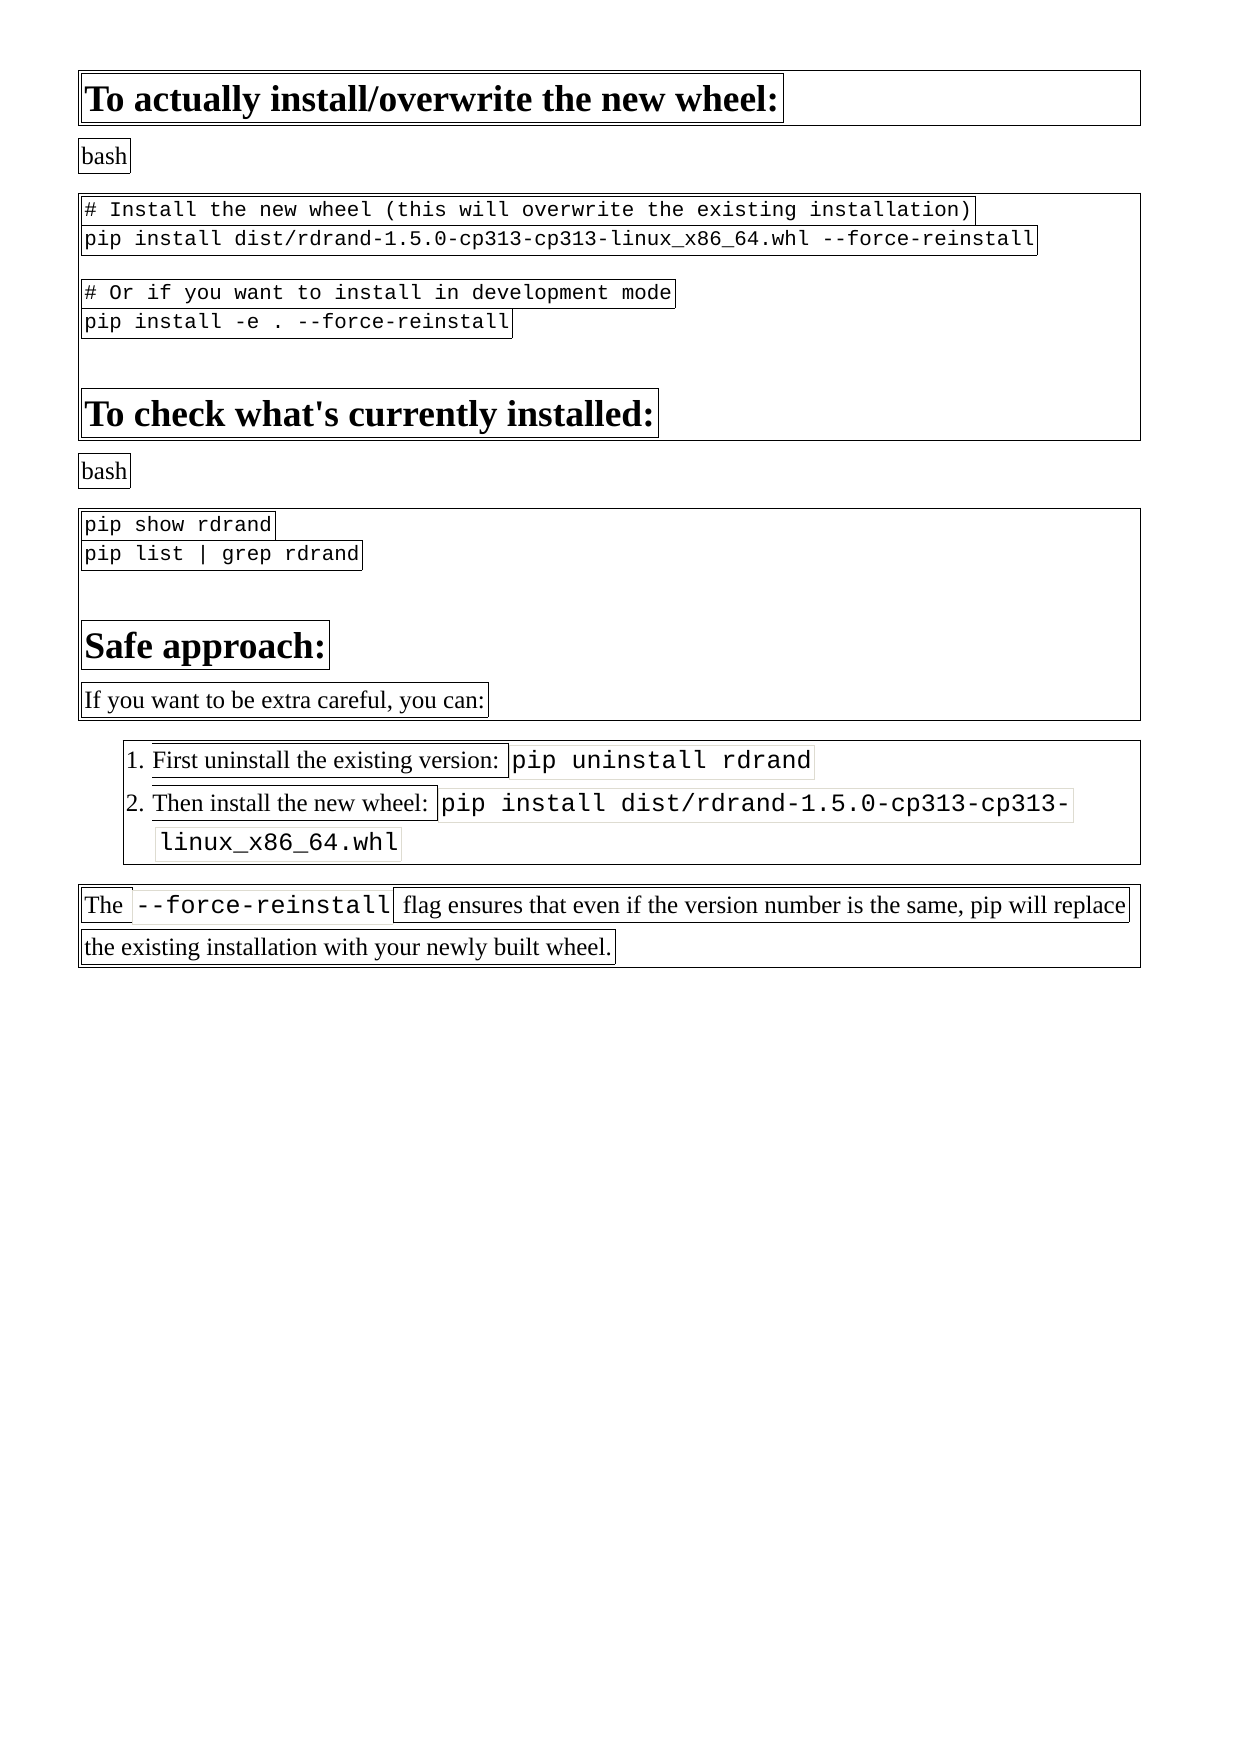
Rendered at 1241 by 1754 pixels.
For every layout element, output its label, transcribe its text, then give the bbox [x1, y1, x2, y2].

text # Or if you want to install in development mode [79, 276, 1140, 305]
text [131, 453, 1141, 488]
text pip list | grep rdrand [82, 541, 362, 570]
text pip list | grep rdrand [276, 537, 1140, 570]
text bash [79, 454, 130, 488]
text # Install the new wheel (this will overwrite the existing installation) [79, 194, 1140, 222]
text pip install -e . --force-reinstall [82, 305, 1140, 338]
subtitle To check what's currently installed: [79, 385, 1140, 440]
text bash [79, 139, 130, 173]
subtitle Safe approach: [79, 617, 1140, 669]
text If you want to be extra careful, you can: [79, 679, 1140, 720]
list First uninstall the existing version: pip uninstall rdrand [124, 741, 1140, 779]
text pip install dist/rdrand-1.5.0-cp313-cp313-linux_x86_64.whl --force-reinstall [976, 222, 1140, 255]
text pip show rdrand [79, 509, 1140, 537]
text [131, 138, 1141, 173]
text The --force-reinstall flag ensures that even if the version number is the same, pip will replace the existing installation with your newly built wheel. [79, 885, 1140, 967]
list Then install the new wheel: pip install dist/rdrand-1.5.0-cp313-cp313-linux_x86_64.whl [124, 782, 1140, 864]
text pip install dist/rdrand-1.5.0-cp313-cp313-linux_x86_64.whl --force-reinstall [82, 226, 1037, 255]
subtitle To actually install/overwrite the new wheel: [79, 71, 1140, 125]
